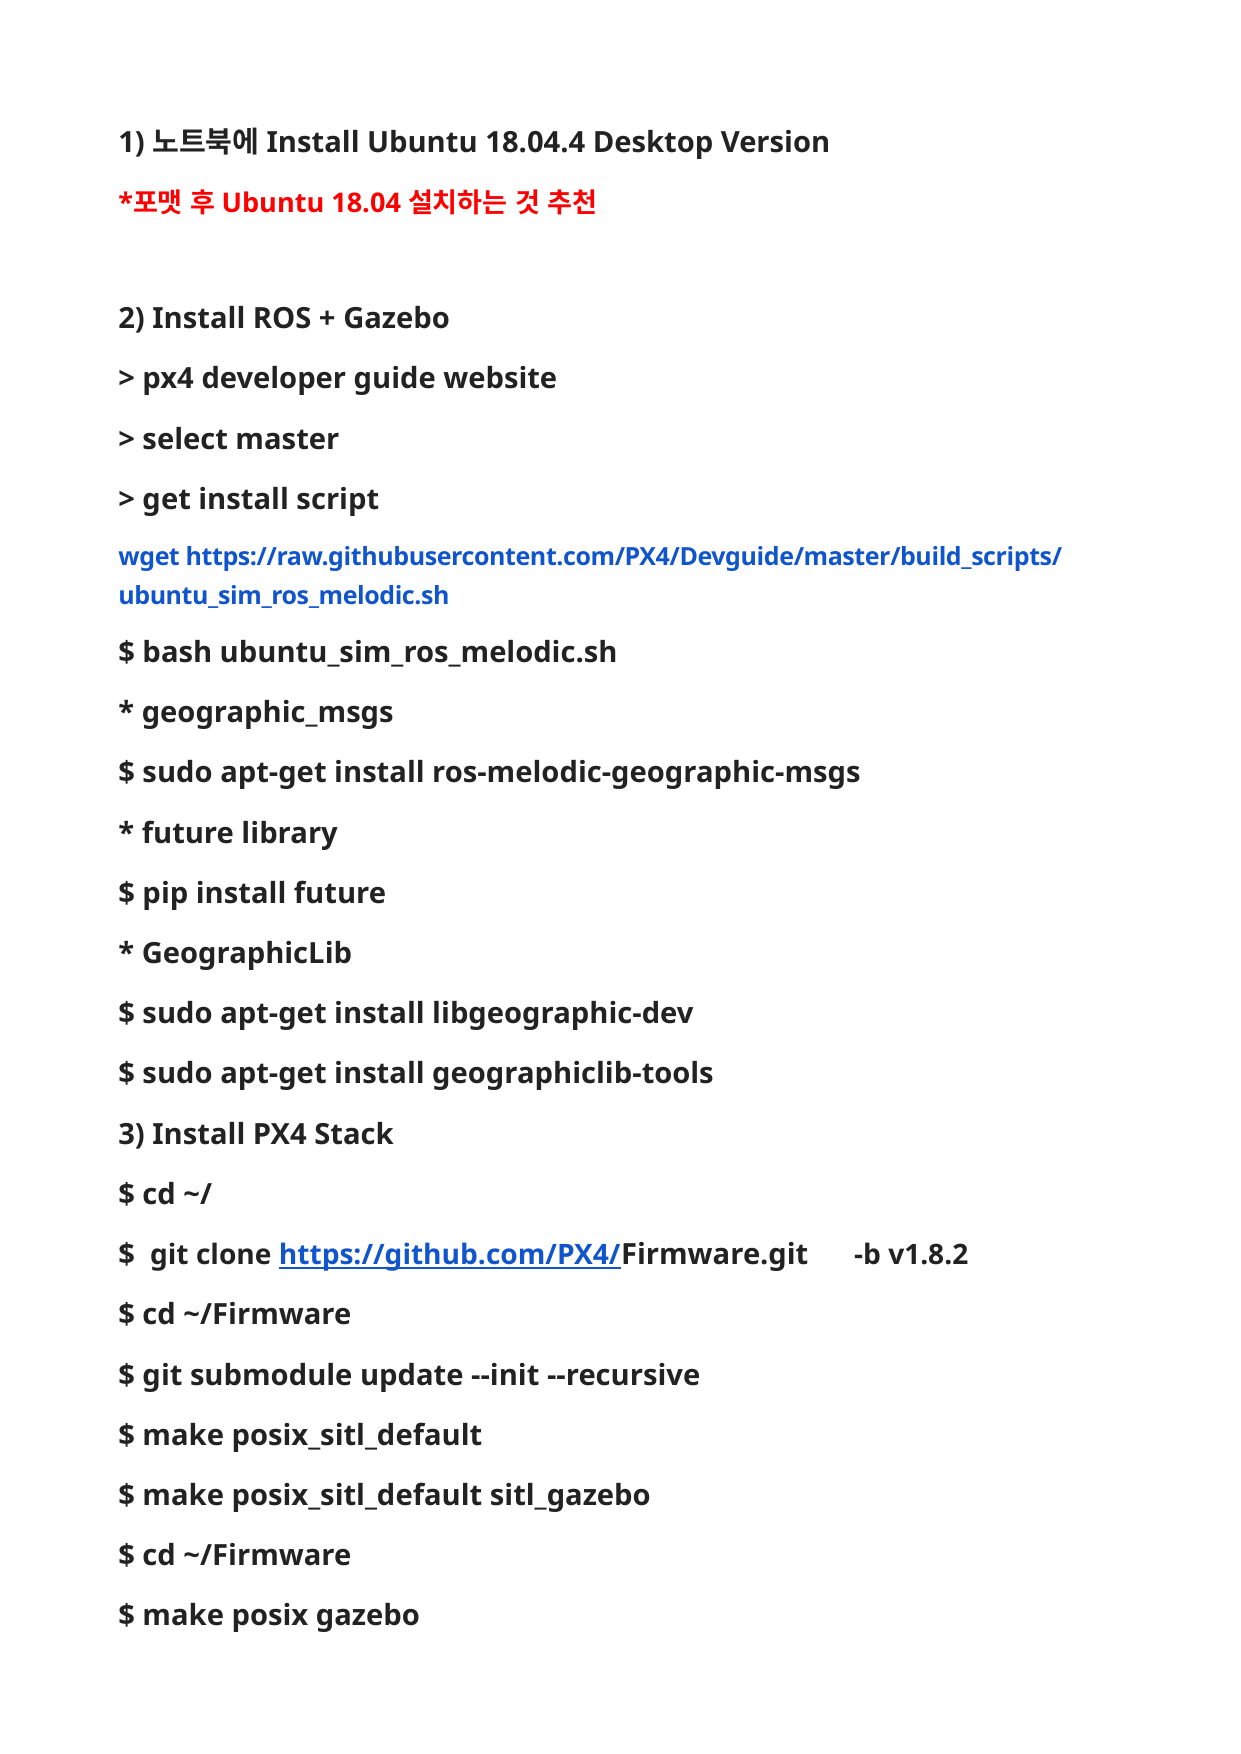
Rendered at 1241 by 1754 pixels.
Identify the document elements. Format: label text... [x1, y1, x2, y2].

text 1) 노트북에 Install Ubuntu 18.04.4 Desktop Version [118, 118, 1122, 161]
text $ make posix_sitl_default sitl_gazebo [118, 1474, 1122, 1514]
text *포맷 후 Ubuntu 18.04 설치하는 것 추천 [118, 181, 1122, 221]
text * geographic_msgs [118, 691, 1122, 731]
text $ cd ~/Firmware [118, 1534, 1122, 1574]
text $ make posix_sitl_default [118, 1414, 1122, 1454]
text $ cd ~/Firmware [118, 1293, 1122, 1333]
text 2) Install ROS + Gazebo [118, 297, 1122, 337]
text $ sudo apt-get install libgeographic-dev [118, 992, 1122, 1032]
text 3) Install PX4 Stack [118, 1113, 1122, 1153]
text $ make posix gazebo [118, 1594, 1122, 1634]
text $ git submodule update --init --recursive [118, 1354, 1122, 1393]
text $ sudo apt-get install geographiclib-tools [118, 1053, 1122, 1092]
text $ bash ubuntu_sim_ros_melodic.sh [118, 631, 1122, 671]
text > get install script [118, 478, 1122, 518]
text > select master [118, 418, 1122, 458]
text > px4 developer guide website [118, 358, 1122, 397]
text $ pip install future [118, 872, 1122, 912]
text * GeographicLib [118, 932, 1122, 972]
text wget https://raw.githubusercontent.com/PX4/Devguide/master/build_scripts/ubuntu_sim_ros_melodic.sh [118, 538, 1122, 612]
text $ sudo apt-get install ros-melodic-geographic-msgs [118, 752, 1122, 791]
text $ cd ~/ [118, 1173, 1122, 1213]
text $ git clone https://github.com/PX4/Firmware.git -b v1.8.2 [118, 1233, 1122, 1273]
text * future library [118, 812, 1122, 852]
